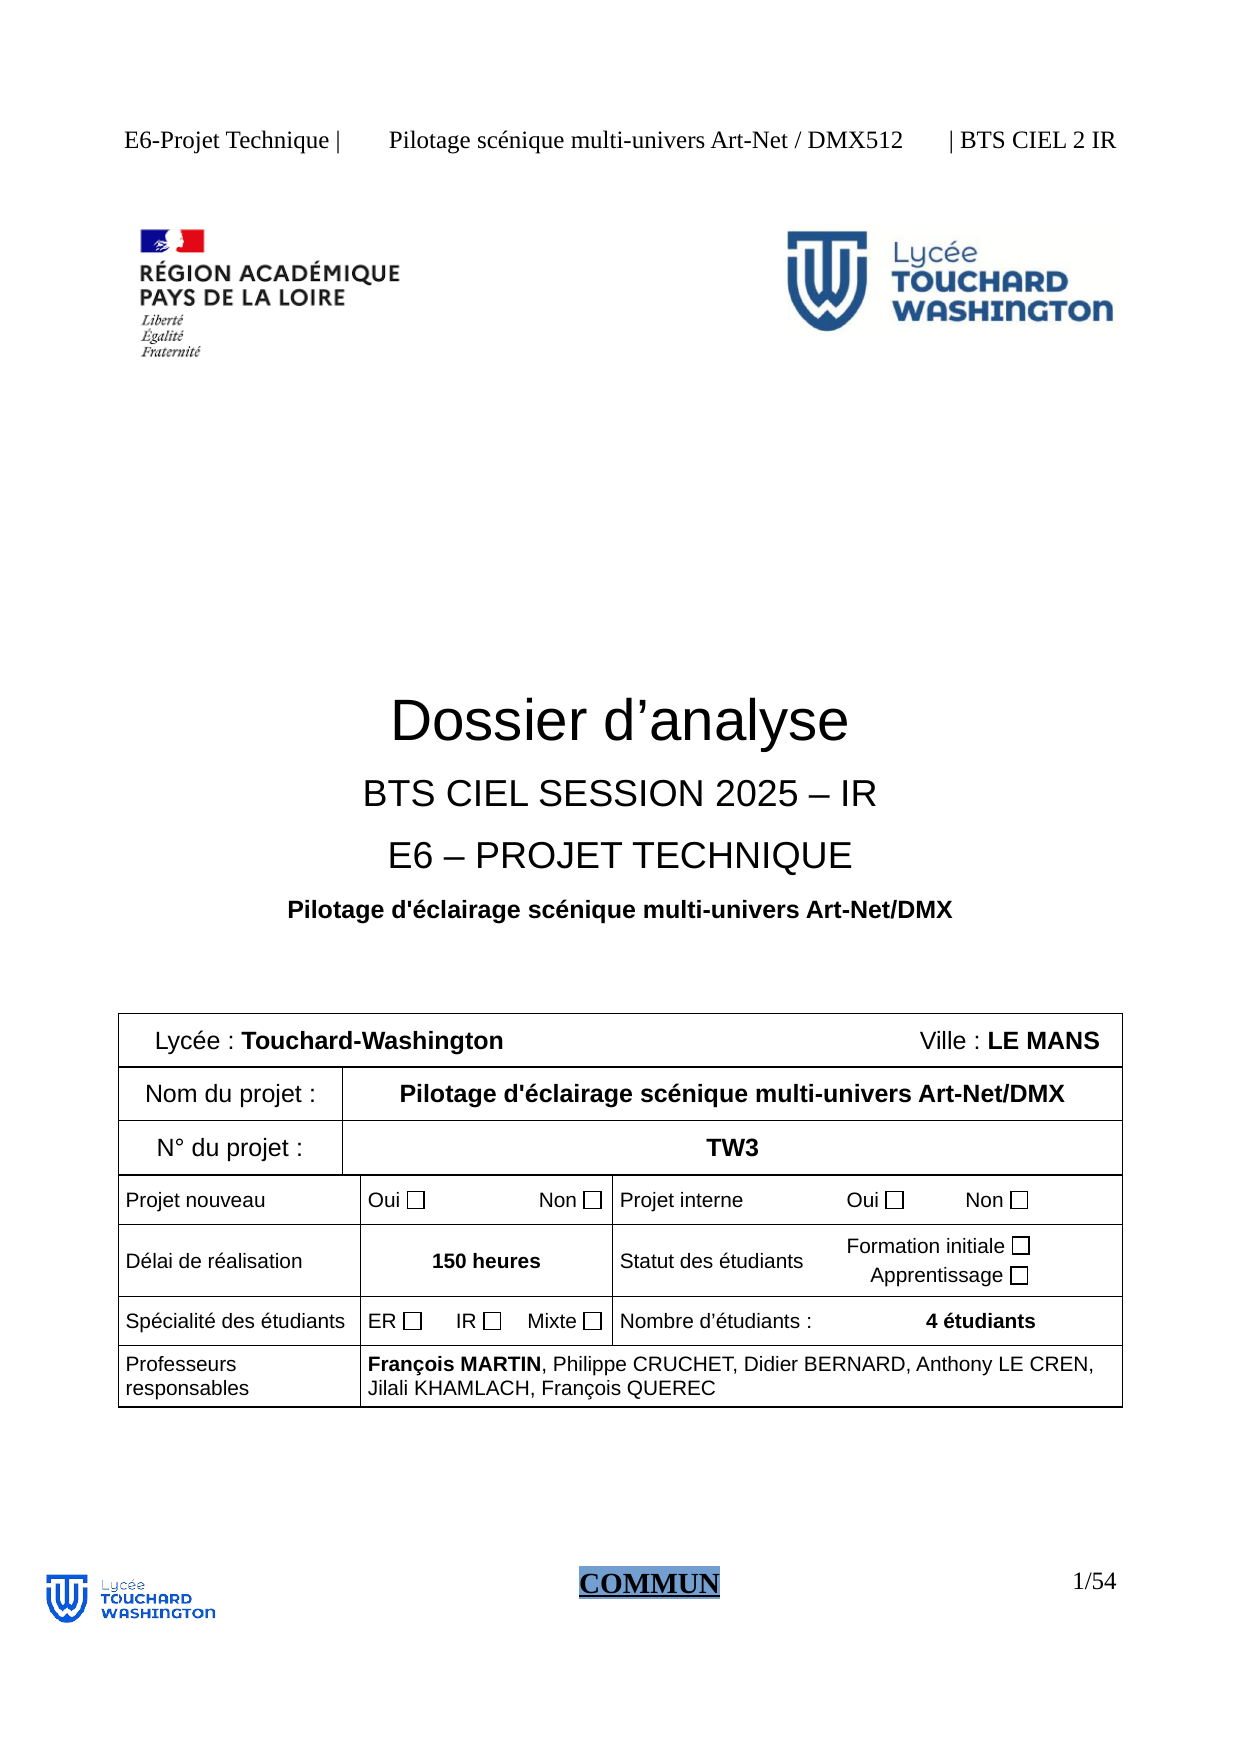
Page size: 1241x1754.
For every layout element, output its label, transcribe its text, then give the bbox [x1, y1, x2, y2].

table_header Oui Non [839, 1176, 1122, 1224]
table_cell 150 heures [361, 1225, 612, 1296]
table_cell Formation initiale Apprentissage [839, 1225, 1122, 1296]
title Dossier d’analyse [118, 686, 1122, 753]
table_header Projet interne [613, 1176, 839, 1224]
table_cell Statut des étudiants [613, 1225, 839, 1296]
table_cell Spécialité des étudiants [119, 1297, 360, 1345]
subtitle E6 – PROJET TECHNIQUE [118, 833, 1122, 876]
picture [124, 220, 417, 372]
table_header Oui Non [361, 1176, 612, 1224]
table_cell TW3 [343, 1121, 1122, 1174]
table_cell Délai de réalisation [119, 1225, 360, 1296]
table_cell N° du projet : [119, 1121, 342, 1174]
text Pilotage d'éclairage scénique multi-univers Art-Net/DMX [118, 895, 1122, 924]
picture [119, 1560, 256, 1606]
table_header Projet nouveau [119, 1176, 360, 1224]
subtitle BTS CIEL SESSION 2025 – IR [118, 771, 1122, 814]
picture [781, 224, 1119, 335]
table_cell Professeurs responsables [119, 1346, 360, 1406]
table_header Lycée : Touchard-Washington Ville : LE MANS [119, 1014, 1122, 1066]
table_cell 4 étudiants [839, 1297, 1122, 1345]
table_cell François MARTIN, Philippe CRUCHET, Didier BERNARD, Anthony LE CREN, Jilali KHAMLACH, François QUEREC [361, 1346, 1122, 1406]
table_cell Nom du projet : [119, 1068, 342, 1120]
picture [6, 1537, 256, 1661]
table_cell Pilotage d'éclairage scénique multi-univers Art-Net/DMX [343, 1068, 1122, 1120]
table_cell Nombre d’étudiants : [613, 1297, 839, 1345]
table_cell ER IR Mixte [361, 1297, 612, 1345]
